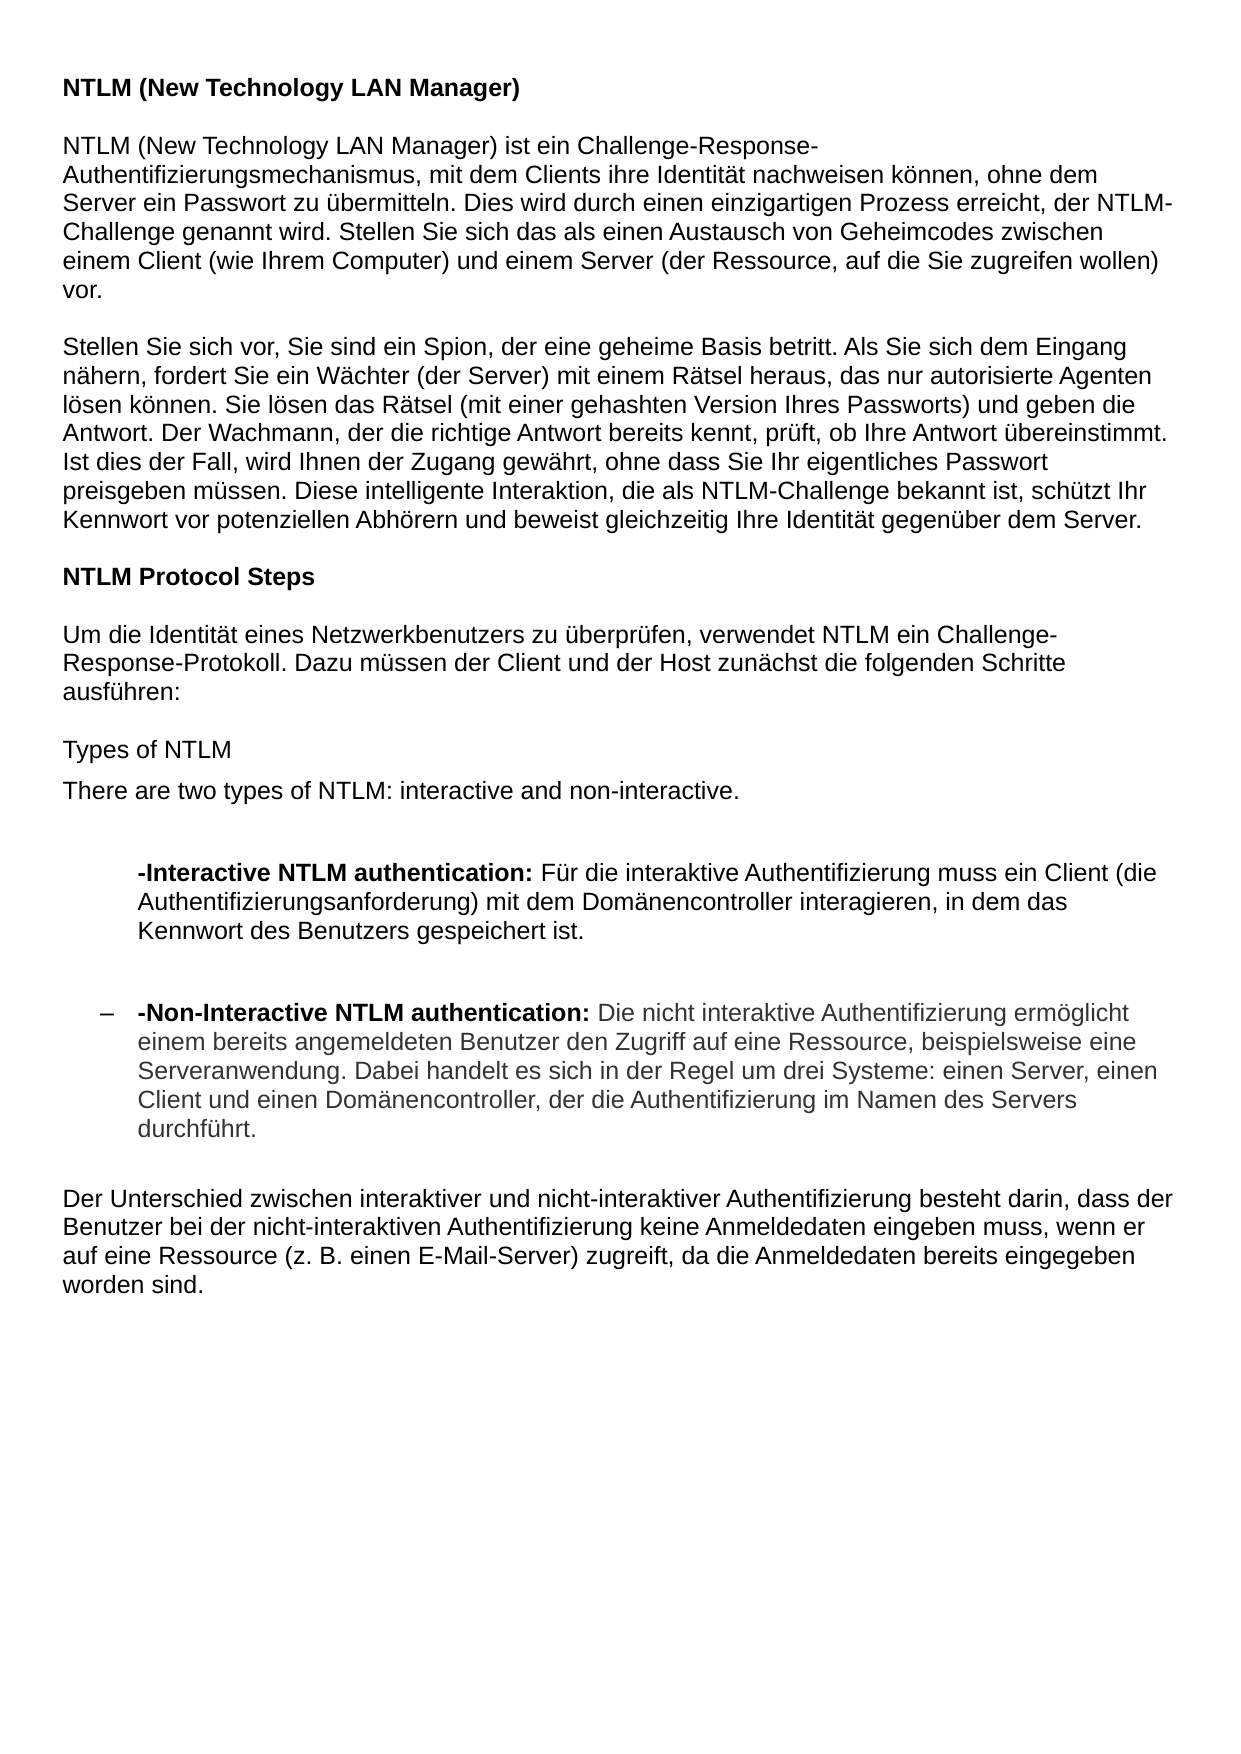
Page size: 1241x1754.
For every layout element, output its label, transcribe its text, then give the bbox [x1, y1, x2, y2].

list -Interactive NTLM authentication: Für die interaktive Authentifizierung muss ein Client (die Authentifizierungsanforderung) mit dem Domänencontroller interagieren, in dem das Kennwort des Benutzers gespeichert ist. [100, 858, 1178, 945]
text Types of NTLM [62, 735, 1178, 763]
text NTLM (New Technology LAN Manager) [62, 73, 1178, 102]
list -Non-Interactive NTLM authentication: Die nicht interaktive Authentifizierung ermöglicht einem bereits angemeldeten Benutzer den Zugriff auf eine Ressource, beispielsweise eine Serveranwendung. Dabei handelt es sich in der Regel um drei Systeme: einen Server, einen Client und einen Domänencontroller, der die Authentifizierung im Namen des Servers durchführt. [100, 998, 1178, 1142]
text Der Unterschied zwischen interaktiver und nicht-interaktiver Authentifizierung besteht darin, dass der Benutzer bei der nicht-interaktiven Authentifizierung keine Anmeldedaten eingeben muss, wenn er auf eine Ressource (z. B. einen E-Mail-Server) zugreift, da die Anmeldedaten bereits eingegeben worden sind. [62, 1183, 1178, 1298]
text NTLM (New Technology LAN Manager) ist ein Challenge-Response-Authentifizierungsmechanismus, mit dem Clients ihre Identität nachweisen können, ohne dem Server ein Passwort zu übermitteln. Dies wird durch einen einzigartigen Prozess erreicht, der NTLM-Challenge genannt wird. Stellen Sie sich das als einen Austausch von Geheimcodes zwischen einem Client (wie Ihrem Computer) und einem Server (der Ressource, auf die Sie zugreifen wollen) vor. Stellen Sie sich vor, Sie sind ein Spion, der eine geheime Basis betritt. Als Sie sich dem Eingang nähern, fordert Sie ein Wächter (der Server) mit einem Rätsel heraus, das nur autorisierte Agenten lösen können. Sie lösen das Rätsel (mit einer gehashten Version Ihres Passworts) und geben die Antwort. Der Wachmann, der die richtige Antwort bereits kennt, prüft, ob Ihre Antwort übereinstimmt. Ist dies der Fall, wird Ihnen der Zugang gewährt, ohne dass Sie Ihr eigentliches Passwort preisgeben müssen. Diese intelligente Interaktion, die als NTLM-Challenge bekannt ist, schützt Ihr Kennwort vor potenziellen Abhörern und beweist gleichzeitig Ihre Identität gegenüber dem Server. NTLM Protocol Steps Um die Identität eines Netzwerkbenutzers zu überprüfen, verwendet NTLM ein Challenge-Response-Protokoll. Dazu müssen der Client und der Host zunächst die folgenden Schritte ausführen: [62, 131, 1178, 706]
text There are two types of NTLM: interactive and non-interactive. [62, 776, 1178, 805]
